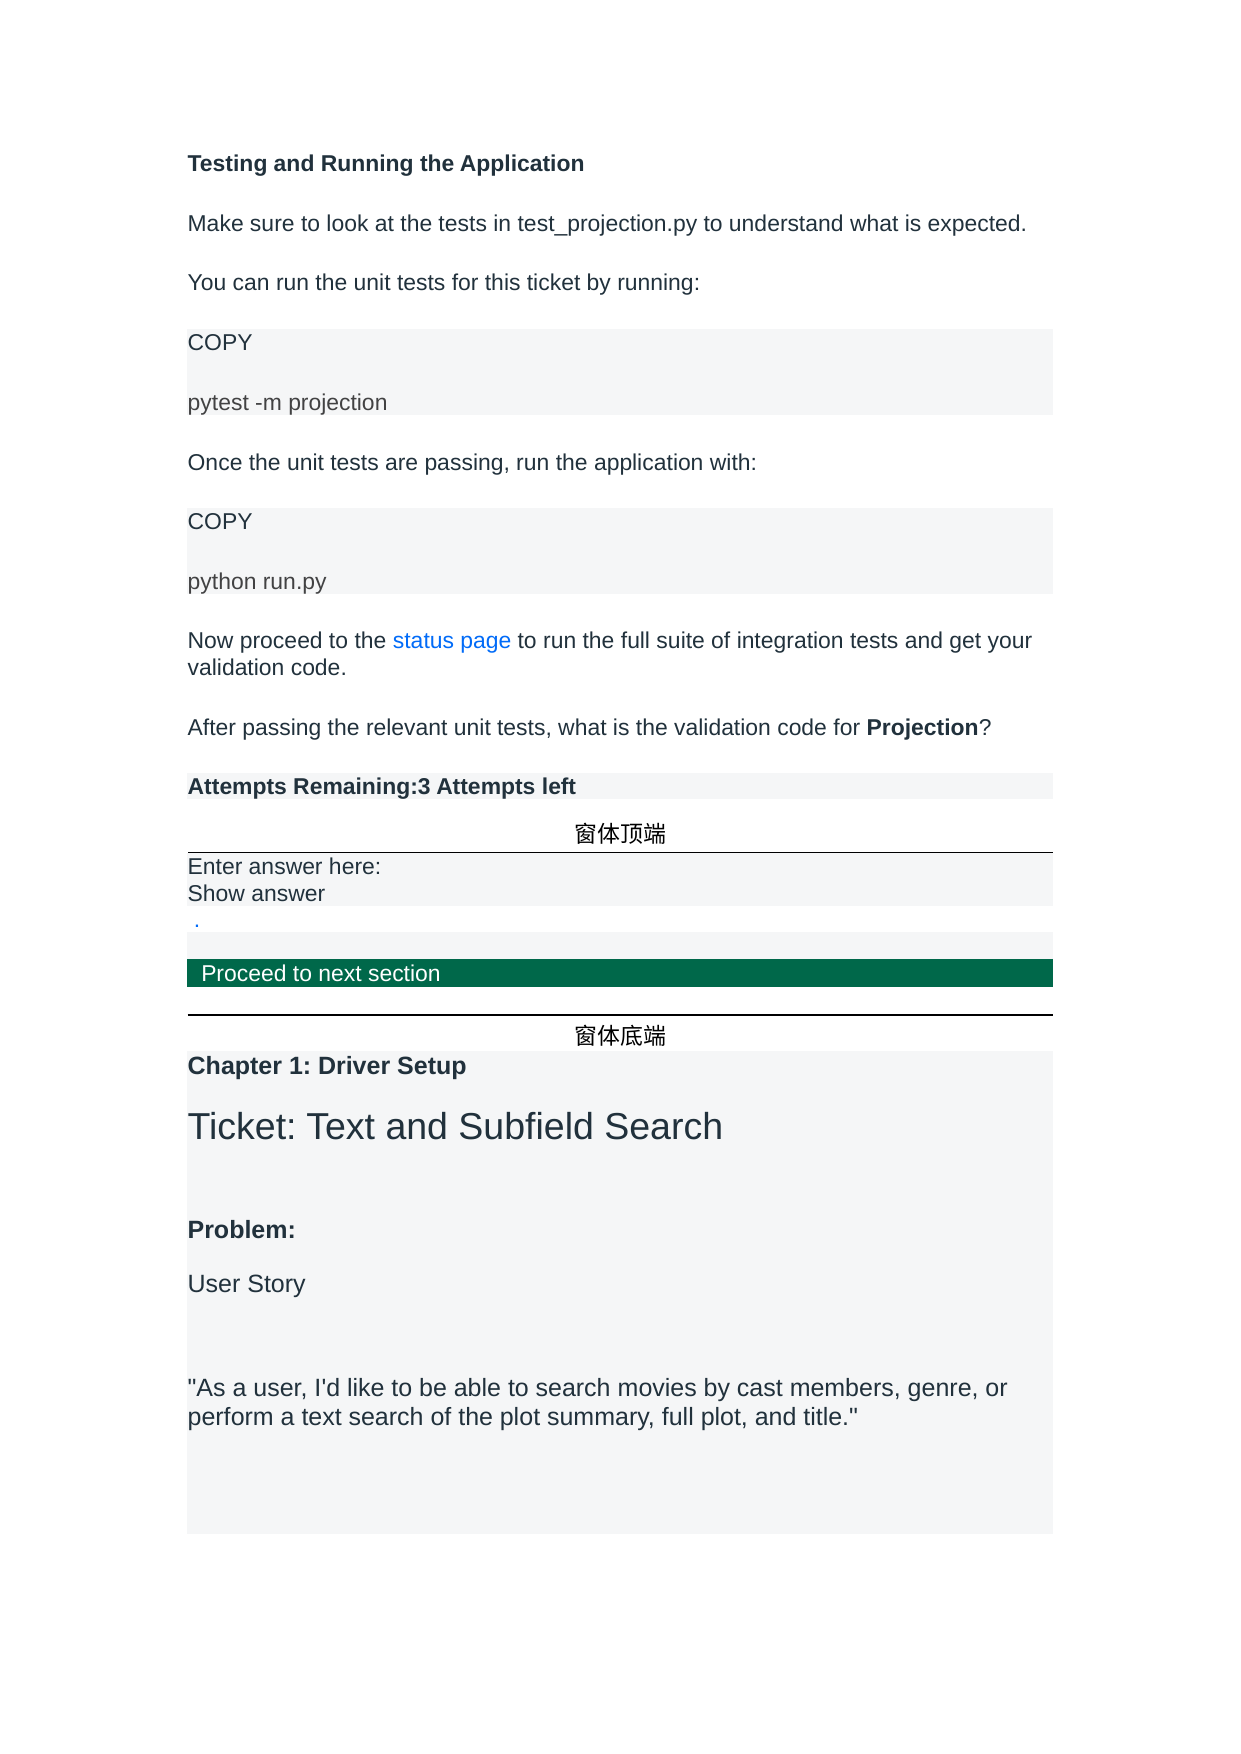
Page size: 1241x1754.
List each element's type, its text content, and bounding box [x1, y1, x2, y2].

text Now proceed to the status page to run the full suite of integration tests and get your validation code. [187, 627, 1053, 680]
text "As a user, I'd like to be able to search movies by cast members, genre, or perform a text search of the plot summary, full plot, and title." [187, 1373, 1053, 1430]
text Proceed to next section [189, 960, 1052, 986]
text pytest -m projection [187, 389, 1053, 415]
text Show answer [187, 879, 1053, 906]
text Testing and Running the Application [187, 150, 1053, 176]
text COPY [187, 329, 1053, 355]
text COPY [187, 508, 1053, 534]
text Attempts Remaining:3 Attempts left [187, 773, 1053, 799]
text 窗体顶端 [187, 816, 1053, 853]
subtitle Ticket: Text and Subfield Search [187, 1104, 1053, 1148]
text Make sure to look at the tests in test_projection.py to understand what is expected. [187, 210, 1053, 236]
text User Story [187, 1269, 1053, 1298]
text Enter answer here: [187, 853, 1053, 879]
text Once the unit tests are passing, run the application with: [187, 448, 1053, 475]
text After passing the relevant unit tests, what is the validation code for Projection? [187, 713, 1053, 740]
text Chapter 1: Driver Setup [187, 1051, 1053, 1079]
text python run.py [187, 568, 1053, 594]
text 窗体底端 [187, 1015, 1053, 1051]
text You can run the unit tests for this ticket by running: [187, 269, 1053, 296]
text . [187, 906, 1053, 932]
text Problem: [187, 1215, 1053, 1244]
